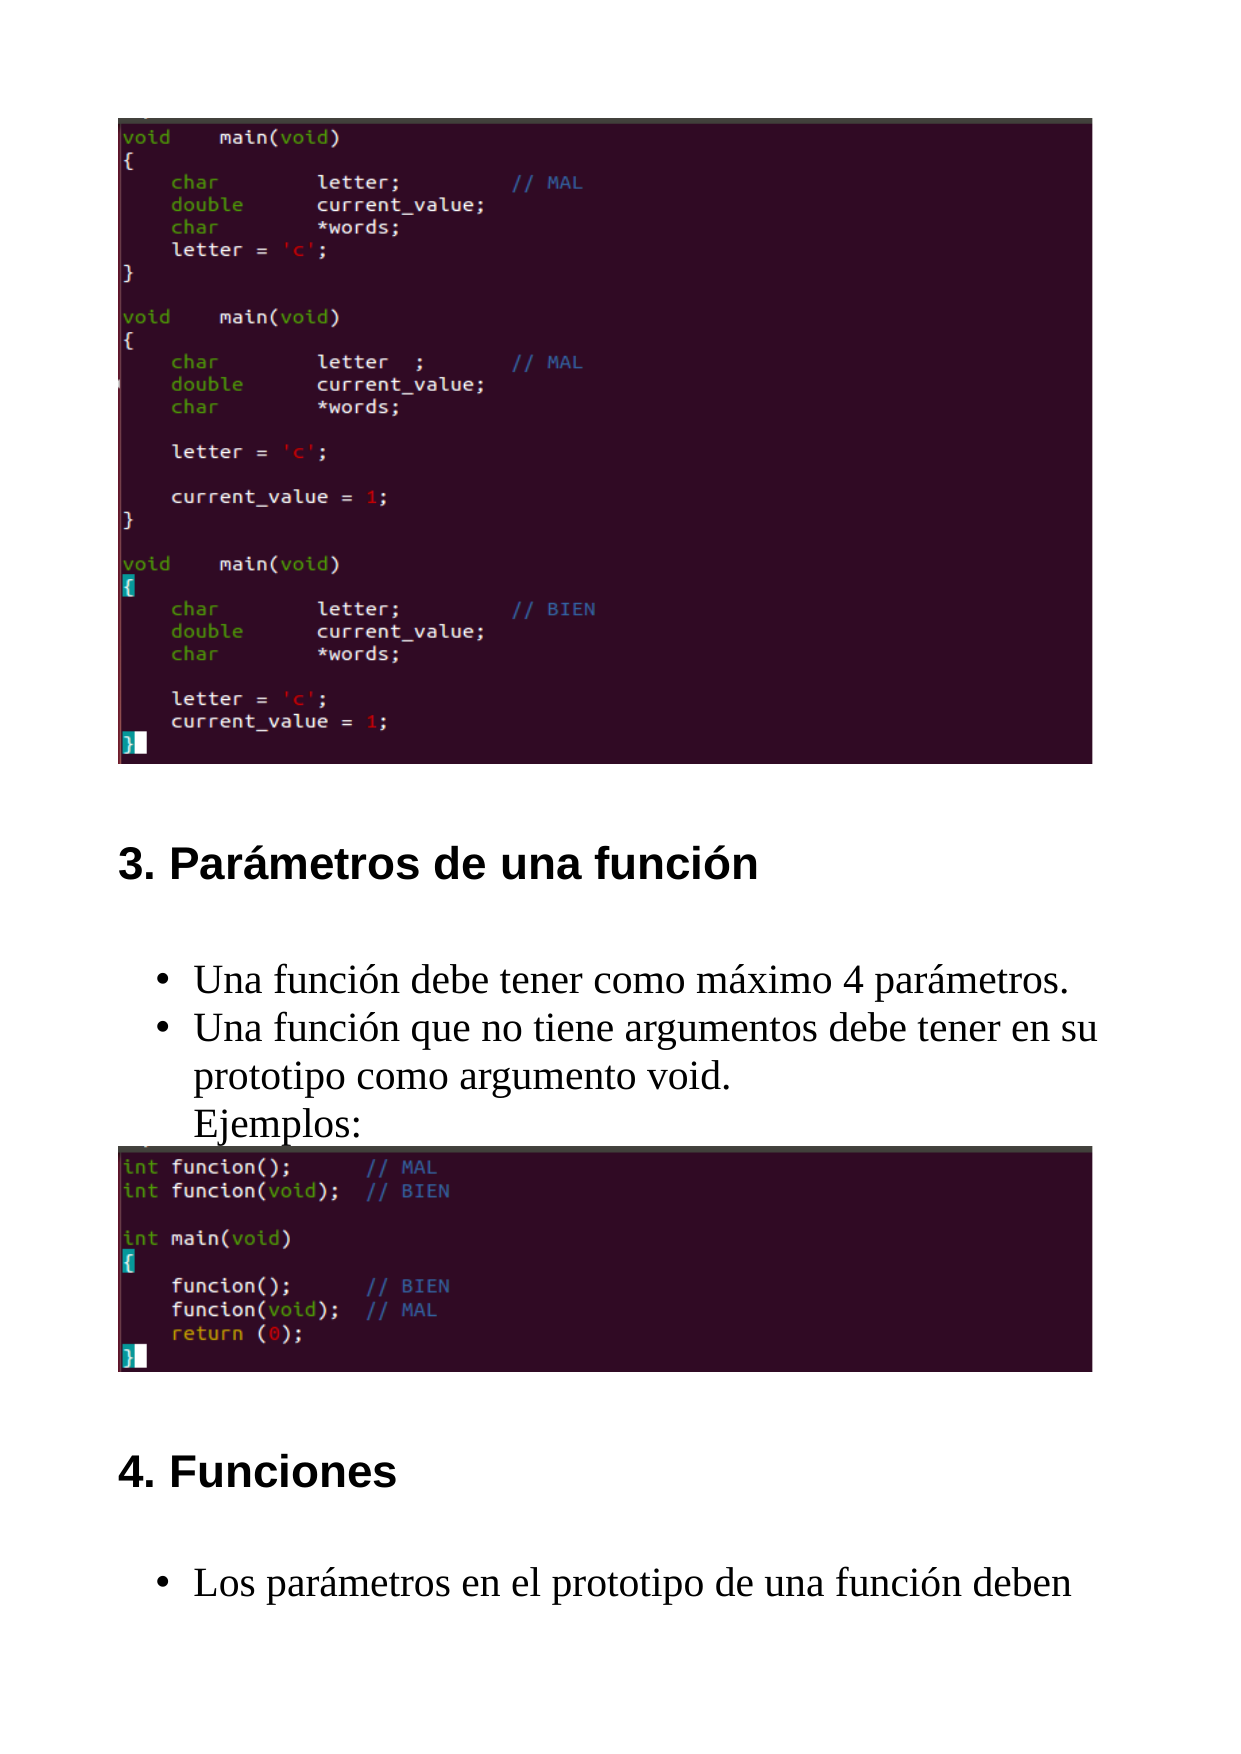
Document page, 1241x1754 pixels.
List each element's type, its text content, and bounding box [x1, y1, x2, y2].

list Una función debe tener como máximo 4 parámetros. [156, 954, 1122, 1002]
picture [891, 118, 1093, 764]
subtitle 4. Funciones [118, 1444, 1122, 1497]
list Ejemplos: [156, 1098, 1122, 1146]
list Una función que no tiene argumentos debe tener en su prototipo como argumento void. [156, 1002, 1122, 1098]
list Los parámetros en el prototipo de una función deben [156, 1558, 1122, 1606]
picture [891, 1146, 1093, 1197]
subtitle 3. Parámetros de una función [118, 836, 1122, 889]
